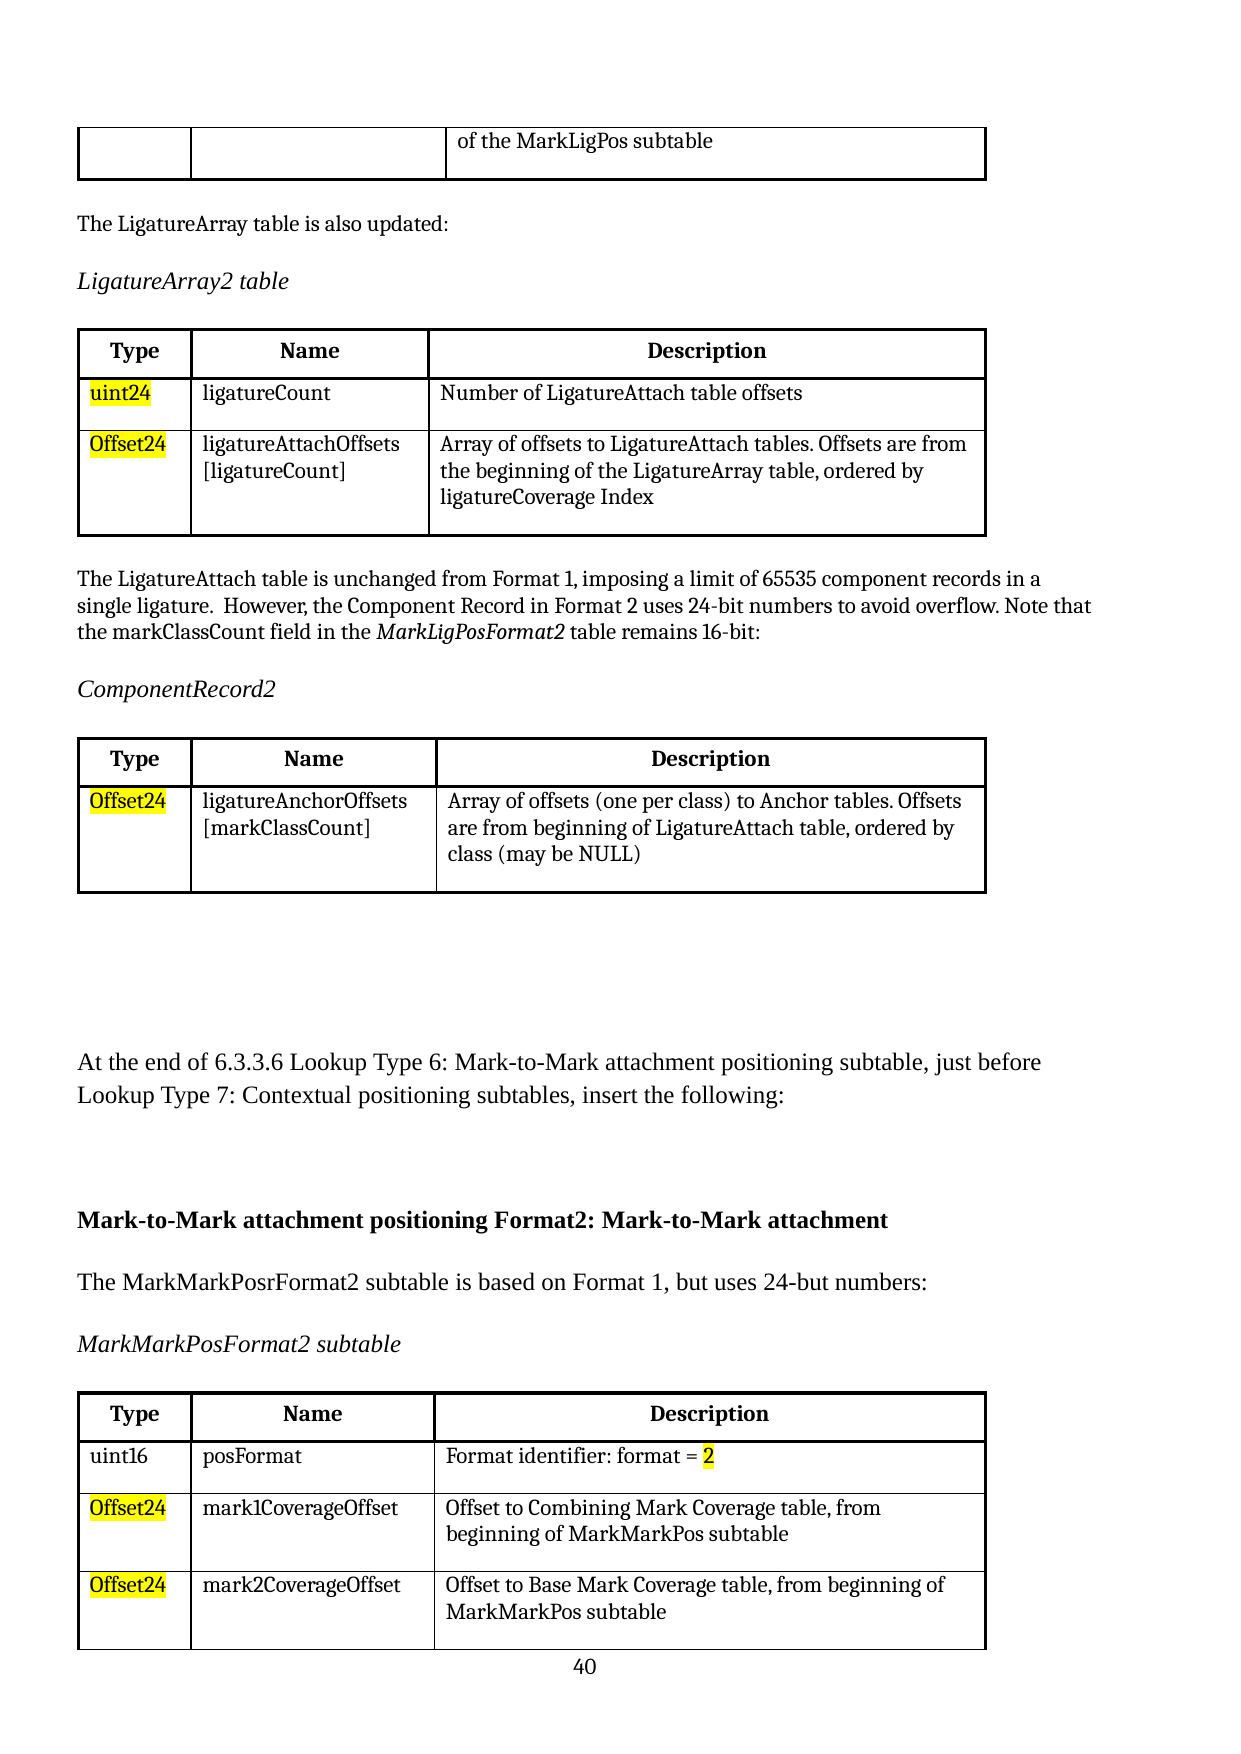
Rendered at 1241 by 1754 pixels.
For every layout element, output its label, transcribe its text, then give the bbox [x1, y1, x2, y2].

table_header Description [436, 1395, 984, 1439]
text The LigatureAttach table is unchanged from Format 1, imposing a limit of 65535 component records in a single ligature. However, the Component Record in Format 2 uses 24-bit numbers to avoid overflow. Note that the markClassCount field in the MarkLigPosFormat2 table remains 16-bit: [77, 566, 1093, 645]
table_cell Offset to Base Mark Coverage table, from beginning of MarkMarkPos subtable [435, 1572, 984, 1648]
table_cell Array of offsets (one per class) to Anchor tables. Offsets are from beginning of LigatureAttach table, ordered by class (may be NULL) [437, 788, 984, 891]
text The LigatureArray table is also updated: [77, 211, 1093, 237]
table_header Name [193, 740, 435, 785]
table_cell posFormat [192, 1443, 434, 1493]
table_header Description [438, 740, 984, 785]
table_cell uint24 [80, 380, 190, 430]
text At the end of 6.3.3.6 Lookup Type 6: Mark-to-Mark attachment positioning subtable, just before Lookup Type 7: Contextual positioning subtables, insert the following: [77, 1047, 1093, 1109]
text LigatureArray2 table [77, 266, 1093, 295]
table_header Type [80, 740, 190, 785]
text The MarkMarkPosrFormat2 subtable is based on Format 1, but uses 24-but numbers: [77, 1267, 1093, 1296]
table_cell Format identifier: format = 2 [435, 1443, 984, 1493]
table_cell Array of offsets to LigatureAttach tables. Offsets are from the beginning of the LigatureArray table, ordered by ligatureCoverage Index [430, 431, 984, 534]
table_header Name [193, 1395, 433, 1439]
table_cell [80, 128, 190, 178]
table_cell ligatureAnchorOffsets [markClassCount] [192, 788, 436, 891]
table_cell Number of LigatureAttach table offsets [430, 380, 984, 430]
table_cell Offset to Combining Mark Coverage table, from beginning of MarkMarkPos subtable [435, 1494, 984, 1571]
table_cell ligatureCount [192, 380, 428, 430]
text Mark-to-Mark attachment positioning Format2: Mark-to-Mark attachment [77, 1205, 1093, 1233]
table_cell ligatureAttachOffsets [ligatureCount] [192, 431, 428, 534]
text ComponentRecord2 [77, 674, 1093, 703]
table_header Name [193, 331, 427, 377]
table_cell Offset24 [80, 788, 190, 891]
table_cell mark2CoverageOffset [192, 1572, 434, 1648]
table_cell of the MarkLigPos subtable [447, 128, 984, 178]
table_header Description [430, 331, 984, 377]
table_header Type [80, 1395, 190, 1439]
table_cell mark1CoverageOffset [192, 1494, 434, 1571]
text MarkMarkPosFormat2 subtable [77, 1329, 1093, 1358]
table_cell Offset24 [80, 431, 190, 534]
table_cell [192, 128, 445, 178]
table_cell Offset24 [80, 1572, 190, 1648]
table_header Type [80, 331, 190, 377]
table_cell uint16 [80, 1443, 190, 1493]
table_cell Offset24 [80, 1494, 190, 1571]
